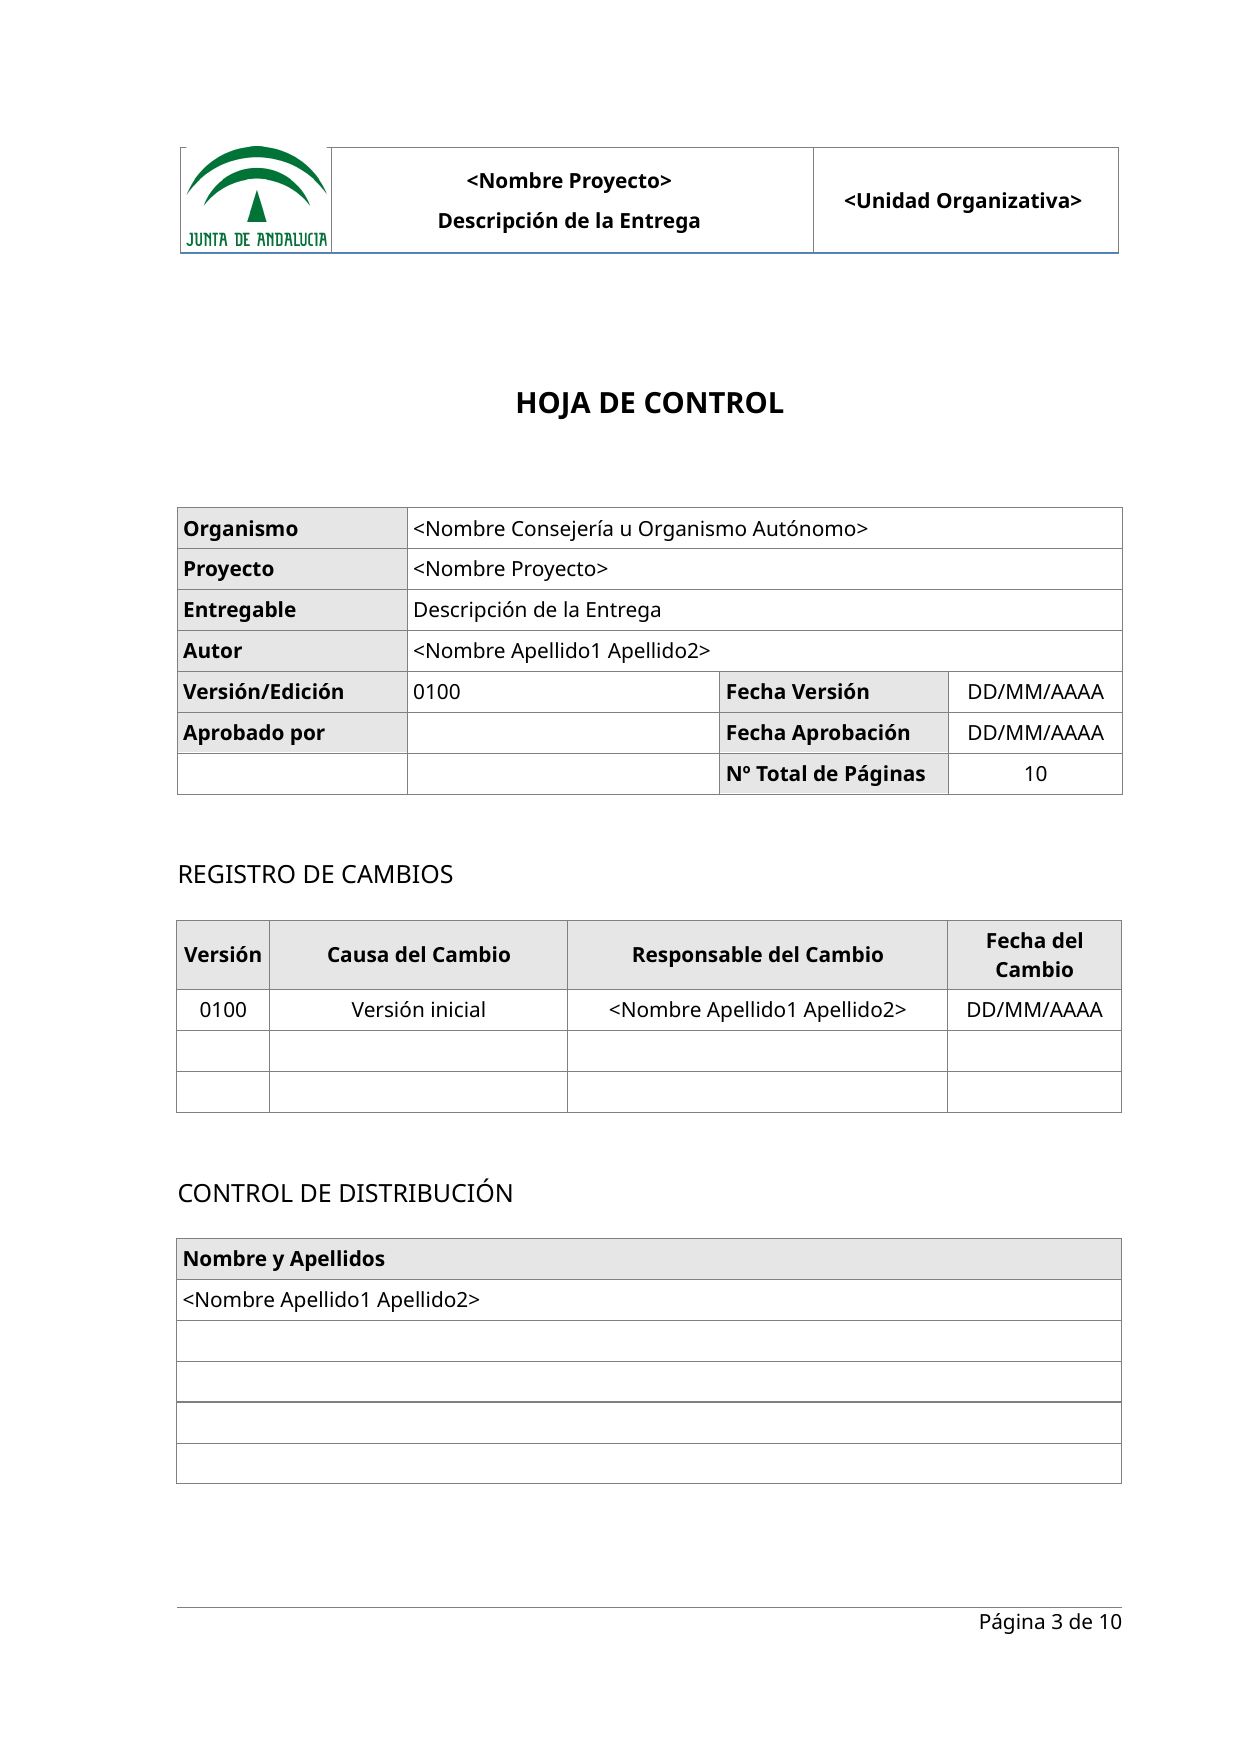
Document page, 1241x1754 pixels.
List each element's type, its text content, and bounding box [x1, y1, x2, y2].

table_cell [177, 1444, 1121, 1483]
table_cell DD/MM/AAAA [948, 990, 1121, 1030]
table_cell Nº Total de Páginas [720, 754, 948, 793]
table_cell 0100 [177, 990, 269, 1030]
table_cell Fecha Aprobación [720, 713, 948, 752]
table_cell [270, 1072, 567, 1112]
table_cell [408, 754, 719, 793]
table_cell <Nombre Proyecto> [408, 549, 1122, 589]
table_cell Versión inicial [270, 990, 567, 1030]
table_cell [568, 1072, 947, 1112]
table_cell DD/MM/AAAA [949, 713, 1122, 752]
text HOJA DE CONTROL [177, 382, 1122, 422]
table_cell [948, 1072, 1121, 1112]
table_cell [177, 1321, 1121, 1361]
text REGISTRO DE CAMBIOS [177, 857, 1122, 891]
table_cell [178, 754, 407, 793]
table_header Fecha del Cambio [948, 921, 1121, 989]
table_cell Autor [178, 631, 407, 671]
table_cell [948, 1031, 1121, 1071]
table_cell [177, 1362, 1121, 1401]
table_cell [177, 1031, 269, 1071]
table_cell <Nombre Apellido1 Apellido2> [568, 990, 947, 1030]
table_cell Proyecto [178, 549, 407, 589]
table_cell Versión/Edición [178, 672, 407, 712]
table_cell [270, 1031, 567, 1071]
table_cell Entregable [178, 590, 407, 630]
table_cell Aprobado por [178, 713, 407, 752]
table_cell 7 [949, 754, 1122, 793]
table_cell 0100 [408, 672, 719, 712]
table_header <Nombre Consejería u Organismo Autónomo> [408, 508, 1122, 548]
table_header Nombre y Apellidos [177, 1239, 1121, 1279]
table_header Causa del Cambio [270, 921, 567, 989]
table_cell [177, 1072, 269, 1112]
picture [186, 146, 327, 246]
table_cell DD/MM/AAAA [949, 672, 1122, 712]
table_header Responsable del Cambio [568, 921, 947, 989]
table_cell Fecha Versión [720, 672, 948, 712]
text CONTROL DE DISTRIBUCIÓN [177, 1175, 1122, 1209]
table_cell Descripción de la Entrega [408, 590, 1122, 630]
table_header Organismo [178, 508, 407, 548]
table_header Versión [177, 921, 269, 989]
table_cell [177, 1403, 1121, 1442]
table_cell <Nombre Apellido1 Apellido2> [177, 1280, 1121, 1319]
table_cell <Nombre Apellido1 Apellido2> [408, 631, 1122, 671]
table_cell [568, 1031, 947, 1071]
table_cell [408, 713, 719, 752]
